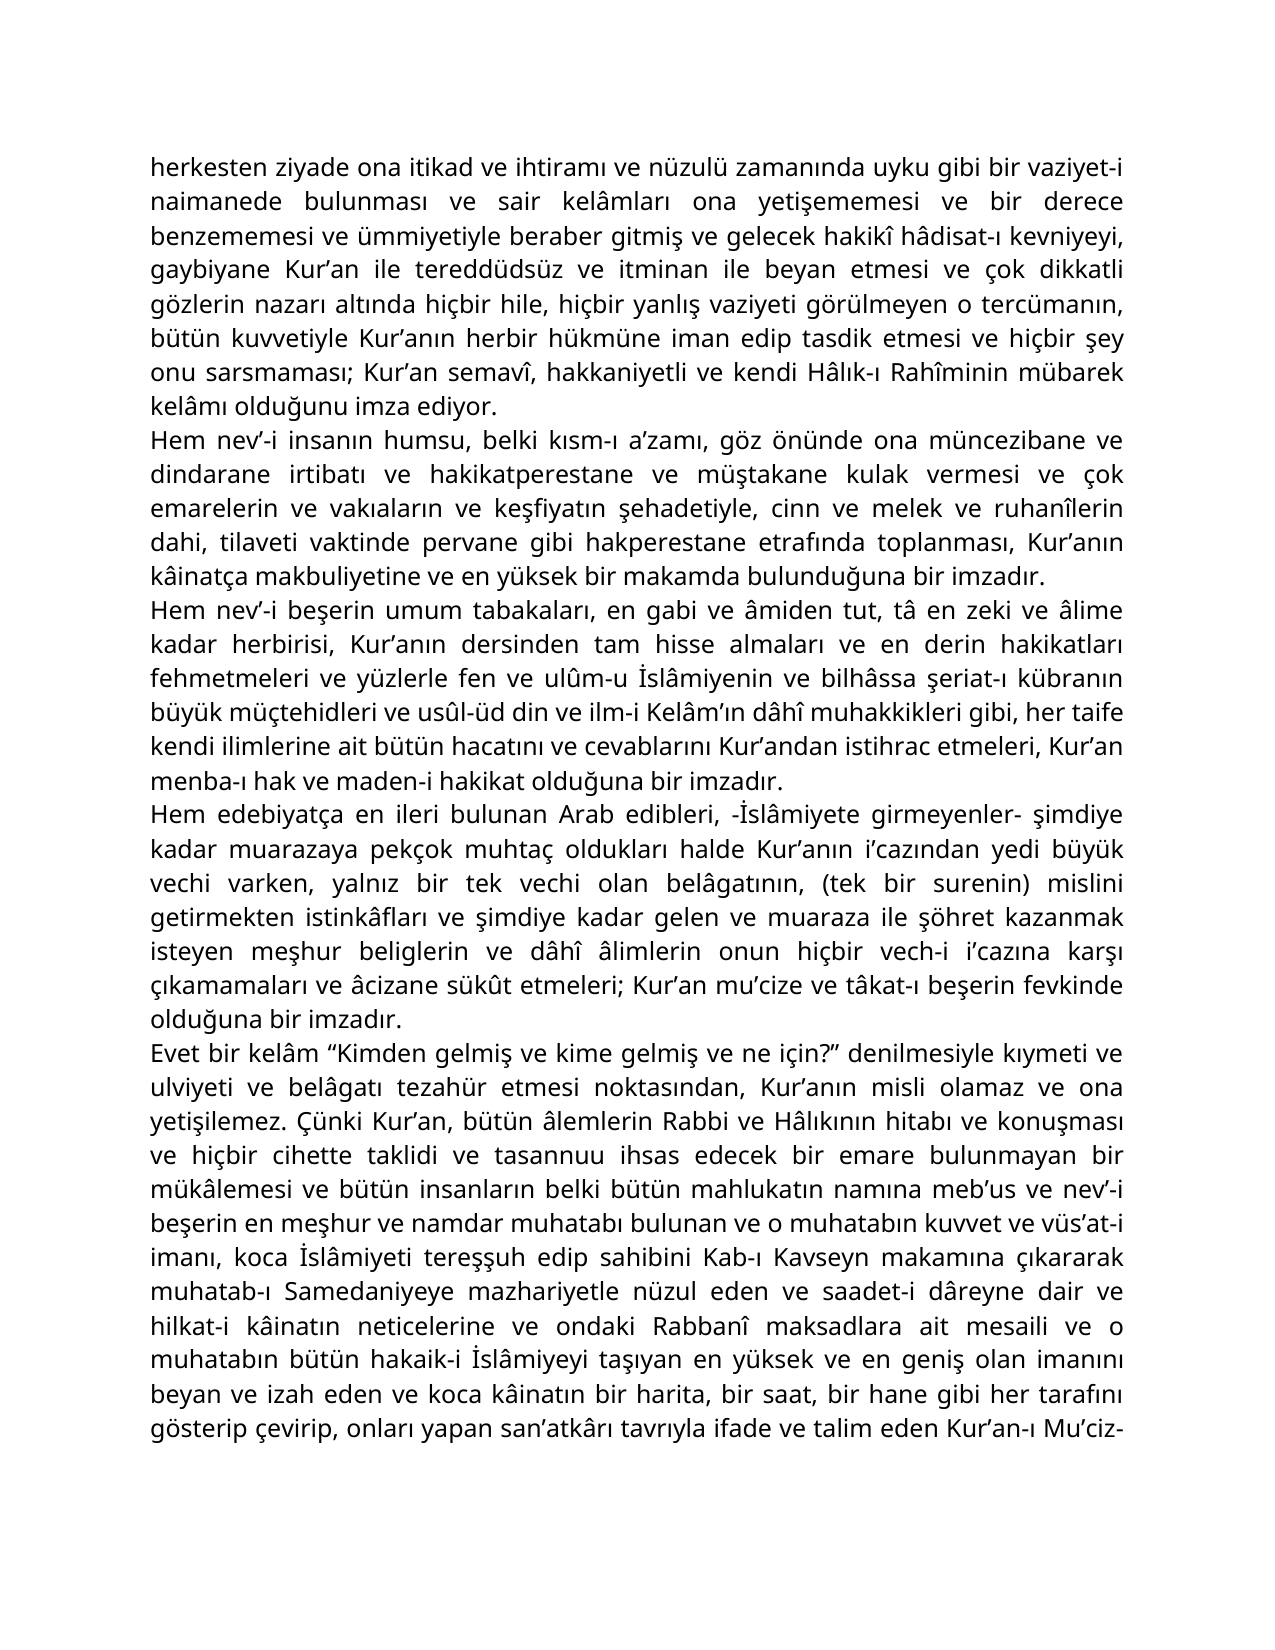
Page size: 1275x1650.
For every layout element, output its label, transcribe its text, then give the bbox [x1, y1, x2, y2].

text Hem edebiyatça en ileri bulunan Arab edibleri, -İslâmiyete girmeyenler- şimdiye kadar muarazaya pekçok muhtaç oldukları halde Kur’anın i’cazından yedi büyük vechi varken, yalnız bir tek vechi olan belâgatının, (tek bir surenin) mislini getirmekten istinkâfları ve şimdiye kadar gelen ve muaraza ile şöhret kazanmak isteyen meşhur beliglerin ve dâhî âlimlerin onun hiçbir vech-i i’cazına karşı çıkamamaları ve âcizane sükût etmeleri; Kur’an mu’cize ve tâkat-ı beşerin fevkinde olduğuna bir imzadır. [150, 797, 1125, 1036]
text Hem nev’-i beşerin umum tabakaları, en gabi ve âmiden tut, tâ en zeki ve âlime kadar herbirisi, Kur’anın dersinden tam hisse almaları ve en derin hakikatları fehmetmeleri ve yüzlerle fen ve ulûm-u İslâmiyenin ve bilhâssa şeriat-ı kübranın büyük müçtehidleri ve usûl-üd din ve ilm-i Kelâm’ın dâhî muhakkikleri gibi, her taife kendi ilimlerine ait bütün hacatını ve cevablarını Kur’andan istihrac etmeleri, Kur’an menba-ı hak ve maden-i hakikat olduğuna bir imzadır. [150, 593, 1125, 797]
text herkesten ziyade ona itikad ve ihtiramı ve nüzulü zamanında uyku gibi bir vaziyet-i naimanede bulunması ve sair kelâmları ona yetişememesi ve bir derece benzememesi ve ümmiyetiyle beraber gitmiş ve gelecek hakikî hâdisat-ı kevniyeyi, gaybiyane Kur’an ile tereddüdsüz ve itminan ile beyan etmesi ve çok dikkatli gözlerin nazarı altında hiçbir hile, hiçbir yanlış vaziyeti görülmeyen o tercümanın, bütün kuvvetiyle Kur’anın herbir hükmüne iman edip tasdik etmesi ve hiçbir şey onu sarsmaması; Kur’an semavî, hakkaniyetli ve kendi Hâlık-ı Rahîminin mübarek kelâmı olduğunu imza ediyor. [150, 150, 1125, 422]
text Hem nev’-i insanın humsu, belki kısm-ı a’zamı, göz önünde ona müncezibane ve dindarane irtibatı ve hakikatperestane ve müştakane kulak vermesi ve çok emarelerin ve vakıaların ve keşfiyatın şehadetiyle, cinn ve melek ve ruhanîlerin dahi, tilaveti vaktinde pervane gibi hakperestane etrafında toplanması, Kur’anın kâinatça makbuliyetine ve en yüksek bir makamda bulunduğuna bir imzadır. [150, 422, 1125, 593]
text Evet bir kelâm “Kimden gelmiş ve kime gelmiş ve ne için?” denilmesiyle kıymeti ve ulviyeti ve belâgatı tezahür etmesi noktasından, Kur’anın misli olamaz ve ona yetişilemez. Çünki Kur’an, bütün âlemlerin Rabbi ve Hâlıkının hitabı ve konuşması ve hiçbir cihette taklidi ve tasannuu ihsas edecek bir emare bulunmayan bir mükâlemesi ve bütün insanların belki bütün mahlukatın namına meb’us ve nev’-i beşerin en meşhur ve namdar muhatabı bulunan ve o muhatabın kuvvet ve vüs’at-i imanı, koca İslâmiyeti tereşşuh edip sahibini Kab-ı Kavseyn makamına çıkararak muhatab-ı Samedaniyeye mazhariyetle nüzul eden ve saadet-i dâreyne dair ve hilkat-i kâinatın neticelerine ve ondaki Rabbanî maksadlara ait mesaili ve o muhatabın bütün hakaik-i İslâmiyeyi taşıyan en yüksek ve en geniş olan imanını beyan ve izah eden ve koca kâinatın bir harita, bir saat, bir hane gibi her tarafını gösterip çevirip, onları yapan san’atkârı tavrıyla ifade ve talim eden Kur’an-ı Mu’ciz- [150, 1036, 1125, 1444]
